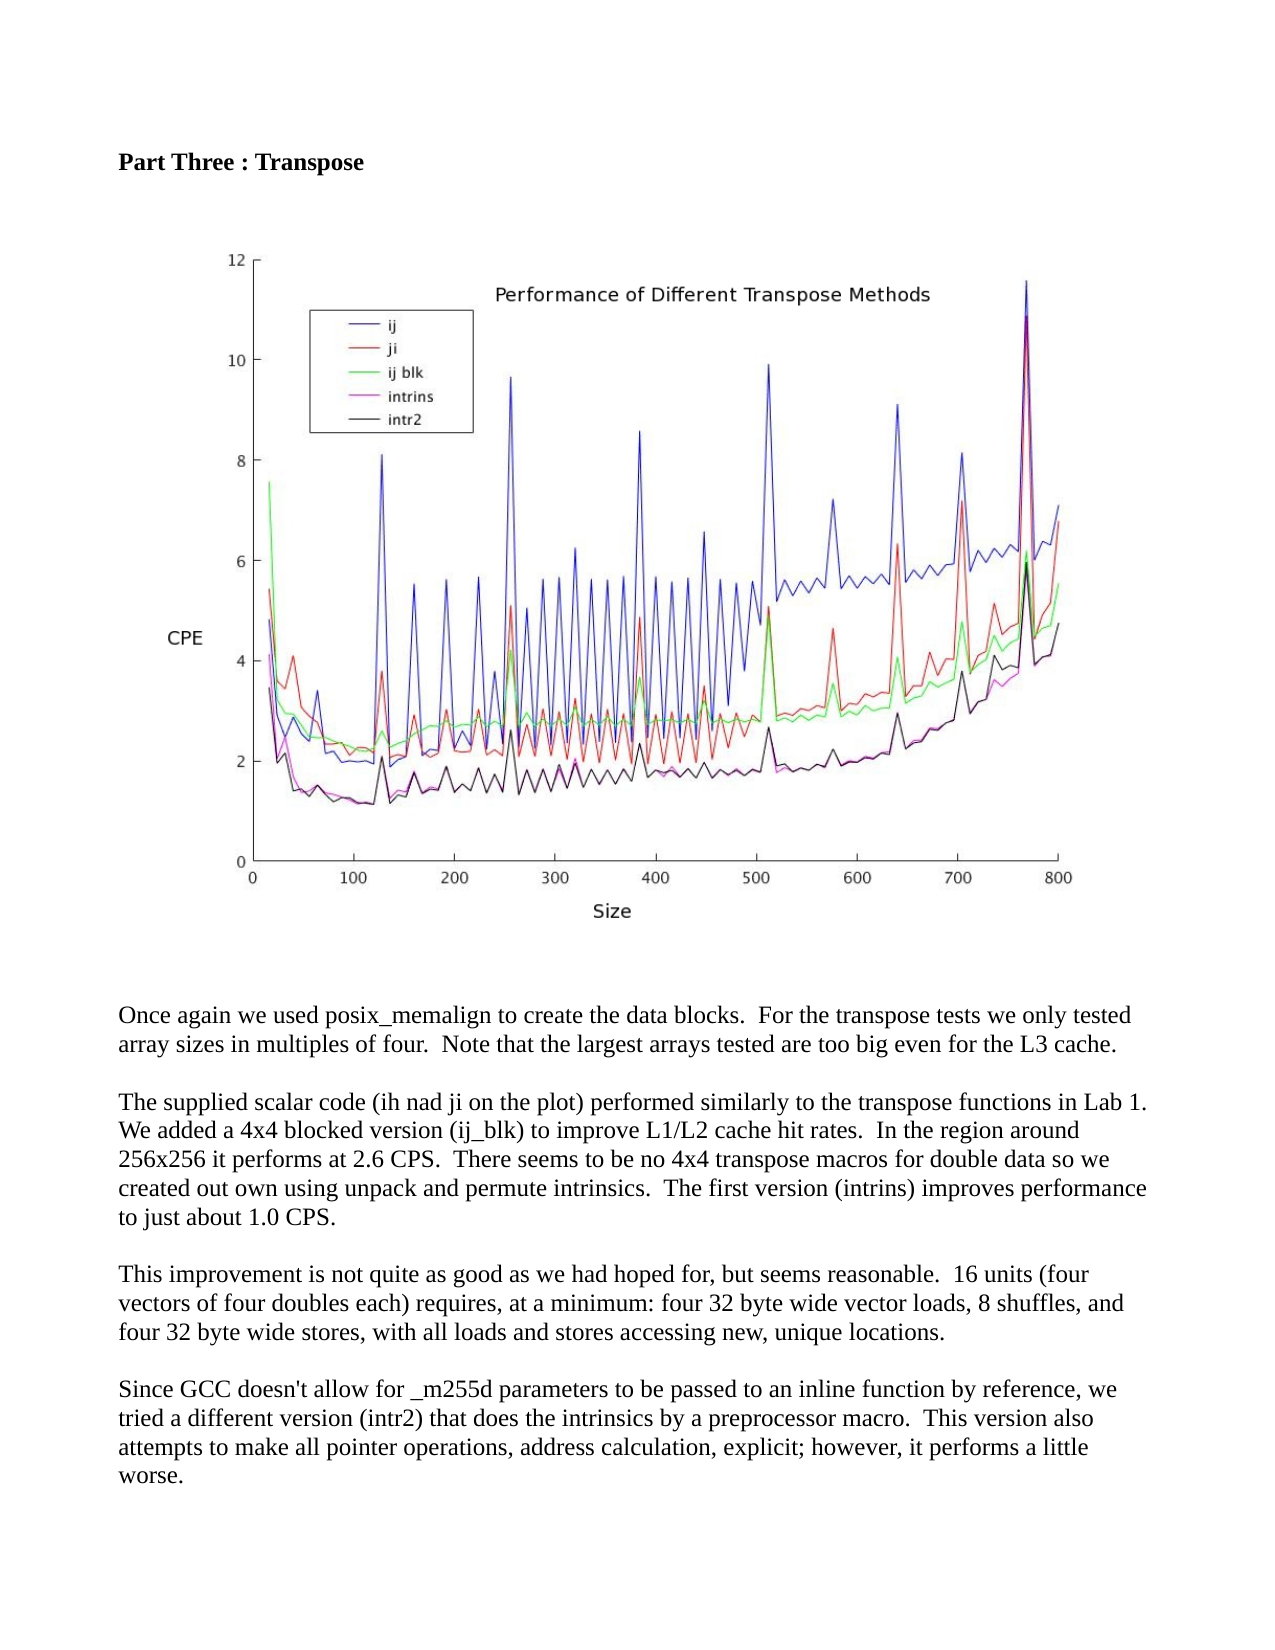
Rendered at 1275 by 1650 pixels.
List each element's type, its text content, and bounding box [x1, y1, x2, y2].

text Once again we used posix_memalign to create the data blocks. For the transpose tests we only tested array sizes in multiples of four. Note that the largest arrays tested are too big even for the L3 cache. [118, 1000, 1157, 1058]
text Since GCC doesn't allow for _m255d parameters to be passed to an inline function by reference, we tried a different version (intr2) that does the intrinsics by a preprocessor macro. This version also attempts to make all pointer operations, address calculation, explicit; however, it performs a little worse. [118, 1374, 1157, 1489]
text The supplied scalar code (ih nad ji on the plot) performed similarly to the transpose functions in Lab 1. We added a 4x4 blocked version (ij_blk) to improve L1/L2 cache hit rates. In the region around 256x256 it performs at 2.6 CPS. There seems to be no 4x4 transpose macros for double data so we created out own using unpack and permute intrinsics. The first version (intrins) improves performance to just about 1.0 CPS. [118, 1087, 1157, 1230]
picture [118, 204, 1157, 943]
text This improvement is not quite as good as we had hoped for, but seems reasonable. 16 units (four vectors of four doubles each) requires, at a minimum: four 32 byte wide vector loads, 8 shuffles, and four 32 byte wide stores, with all loads and stores accessing new, unique locations. [118, 1259, 1157, 1345]
text Part Three : Transpose [118, 147, 1157, 176]
